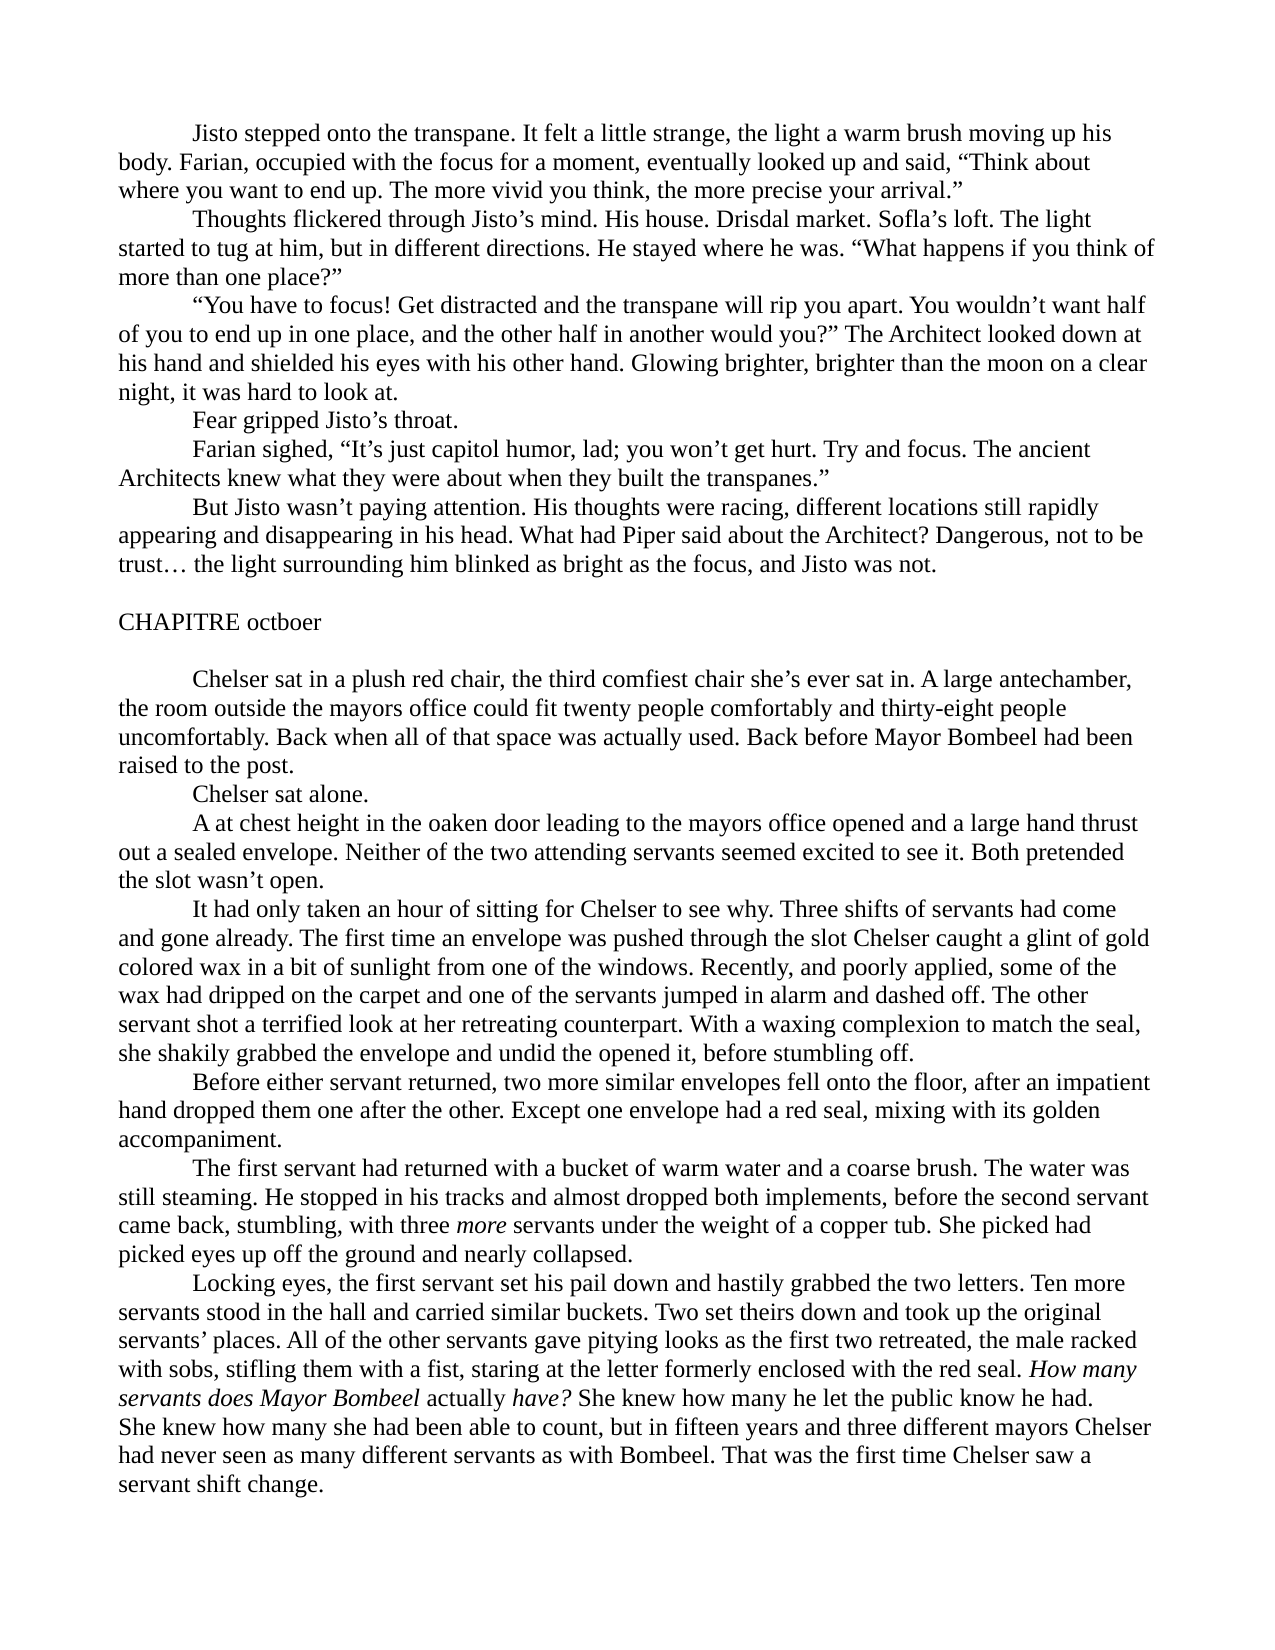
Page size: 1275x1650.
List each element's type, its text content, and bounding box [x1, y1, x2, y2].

text The first servant had returned with a bucket of warm water and a coarse brush. The water was still steaming. He stopped in his tracks and almost dropped both implements, before the second servant came back, stumbling, with three more servants under the weight of a copper tub. She picked had picked eyes up off the ground and nearly collapsed. [118, 1153, 1157, 1268]
text Farian sighed, “It’s just capitol humor, lad; you won’t get hurt. Try and focus. The ancient Architects knew what they were about when they built the transpanes.” [118, 434, 1157, 492]
text A at chest height in the oaken door leading to the mayors office opened and a large hand thrust out a sealed envelope. Neither of the two attending servants seemed excited to see it. Both pretended the slot wasn’t open. [118, 808, 1157, 894]
text But Jisto wasn’t paying attention. His thoughts were racing, different locations still rapidly appearing and disappearing in his head. What had Piper said about the Architect? Dangerous, not to be trust… the light surrounding him blinked as bright as the focus, and Jisto was not. [118, 492, 1157, 578]
text Chelser sat in a plush red chair, the third comfiest chair she’s ever sat in. A large antechamber, the room outside the mayors office could fit twenty people comfortably and thirty-eight people uncomfortably. Back when all of that space was actually used. Back before Mayor Bombeel had been raised to the post. [118, 664, 1157, 779]
text Before either servant returned, two more similar envelopes fell onto the floor, after an impatient hand dropped them one after the other. Except one envelope had a red seal, mixing with its golden accompaniment. [118, 1067, 1157, 1153]
text Jisto stepped onto the transpane. It felt a little strange, the light a warm brush moving up his body. Farian, occupied with the focus for a moment, eventually looked up and said, “Think about where you want to end up. The more vivid you think, the more precise your arrival.” [118, 118, 1157, 204]
text CHAPITRE octboer [118, 607, 1157, 636]
text Chelser sat alone. [118, 779, 1157, 808]
text Thoughts flickered through Jisto’s mind. His house. Drisdal market. Sofla’s loft. The light started to tug at him, but in different directions. He stayed where he was. “What happens if you think of more than one place?” [118, 204, 1157, 291]
text “You have to focus! Get distracted and the transpane will rip you apart. You wouldn’t want half of you to end up in one place, and the other half in another would you?” The Architect looked down at his hand and shielded his eyes with his other hand. Glowing brighter, brighter than the moon on a clear night, it was hard to look at. [118, 291, 1157, 406]
text It had only taken an hour of sitting for Chelser to see why. Three shifts of servants had come and gone already. The first time an envelope was pushed through the slot Chelser caught a glint of gold colored wax in a bit of sunlight from one of the windows. Recently, and poorly applied, some of the wax had dripped on the carpet and one of the servants jumped in alarm and dashed off. The other servant shot a terrified look at her retreating counterpart. With a waxing complexion to match the seal, she shakily grabbed the envelope and undid the opened it, before stumbling off. [118, 894, 1157, 1067]
text Fear gripped Jisto’s throat. [118, 406, 1157, 434]
text She knew how many she had been able to count, but in fifteen years and three different mayors Chelser had never seen as many different servants as with Bombeel. That was the first time Chelser saw a servant shift change. [118, 1412, 1157, 1498]
text Locking eyes, the first servant set his pail down and hastily grabbed the two letters. Ten more servants stood in the hall and carried similar buckets. Two set theirs down and took up the original servants’ places. All of the other servants gave pitying looks as the first two retreated, the male racked with sobs, stifling them with a fist, staring at the letter formerly enclosed with the red seal. How many servants does Mayor Bombeel actually have? She knew how many he let the public know he had. [118, 1268, 1157, 1412]
